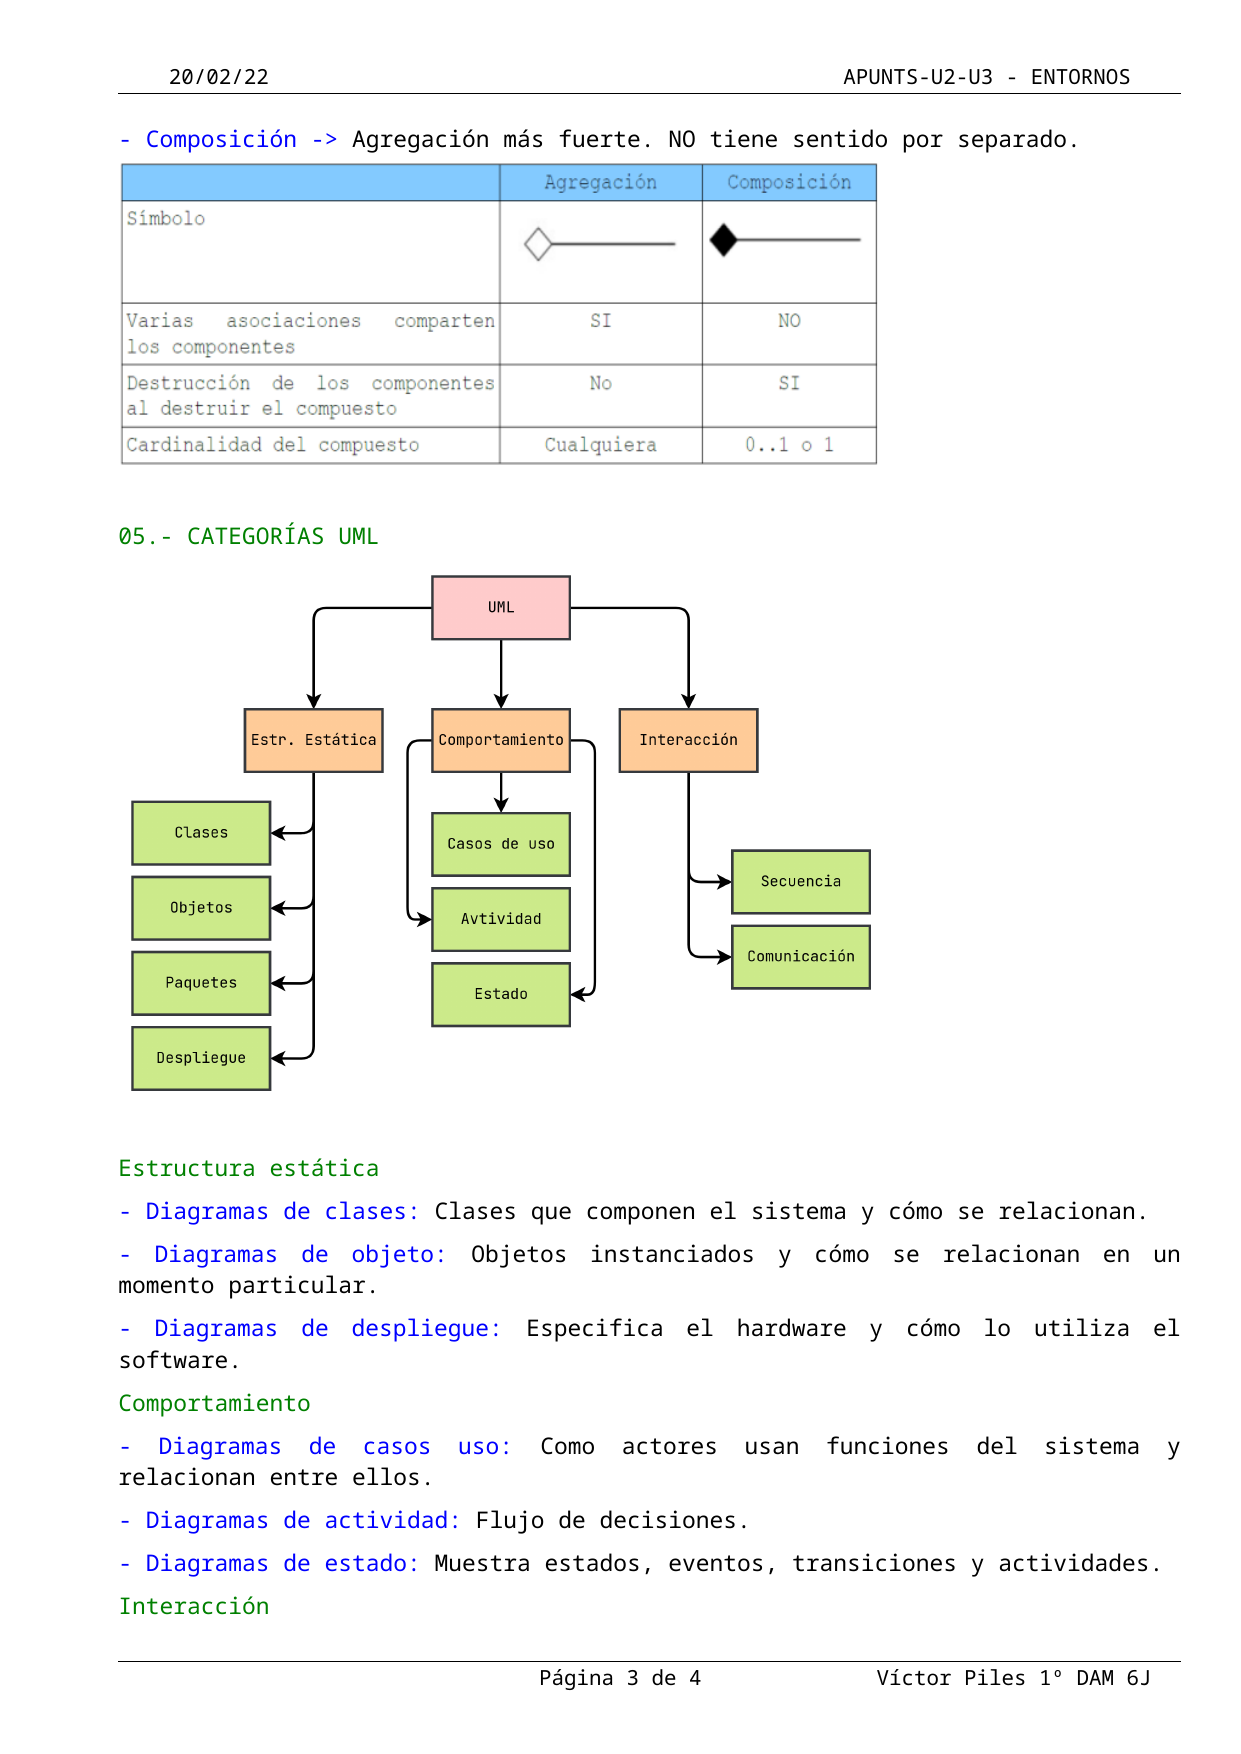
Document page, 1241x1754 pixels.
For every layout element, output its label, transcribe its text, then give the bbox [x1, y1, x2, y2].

text - Composición -> Agregación más fuerte. NO tiene sentido por separado. [118, 123, 1181, 154]
picture [118, 562, 883, 1104]
picture [118, 160, 882, 466]
text - Diagramas de clases: Clases que componen el sistema y cómo se relacionan. [118, 1195, 1181, 1226]
text - Diagramas de despliegue: Especifica el hardware y cómo lo utiliza el software. [118, 1312, 1181, 1375]
text - Diagramas de casos uso: Como actores usan funciones del sistema y relacionan entre ellos. [118, 1430, 1181, 1492]
text - Diagramas de estado: Muestra estados, eventos, transiciones y actividades. [118, 1547, 1181, 1578]
text Estructura estática [118, 1152, 1181, 1183]
text Comportamiento [118, 1387, 1181, 1418]
text - Diagramas de actividad: Flujo de decisiones. [118, 1504, 1181, 1535]
text Interacción [118, 1590, 1181, 1621]
text 05.- CATEGORÍAS UML [118, 520, 1181, 551]
text - Diagramas de objeto: Objetos instanciados y cómo se relacionan en un momento particular. [118, 1238, 1181, 1301]
